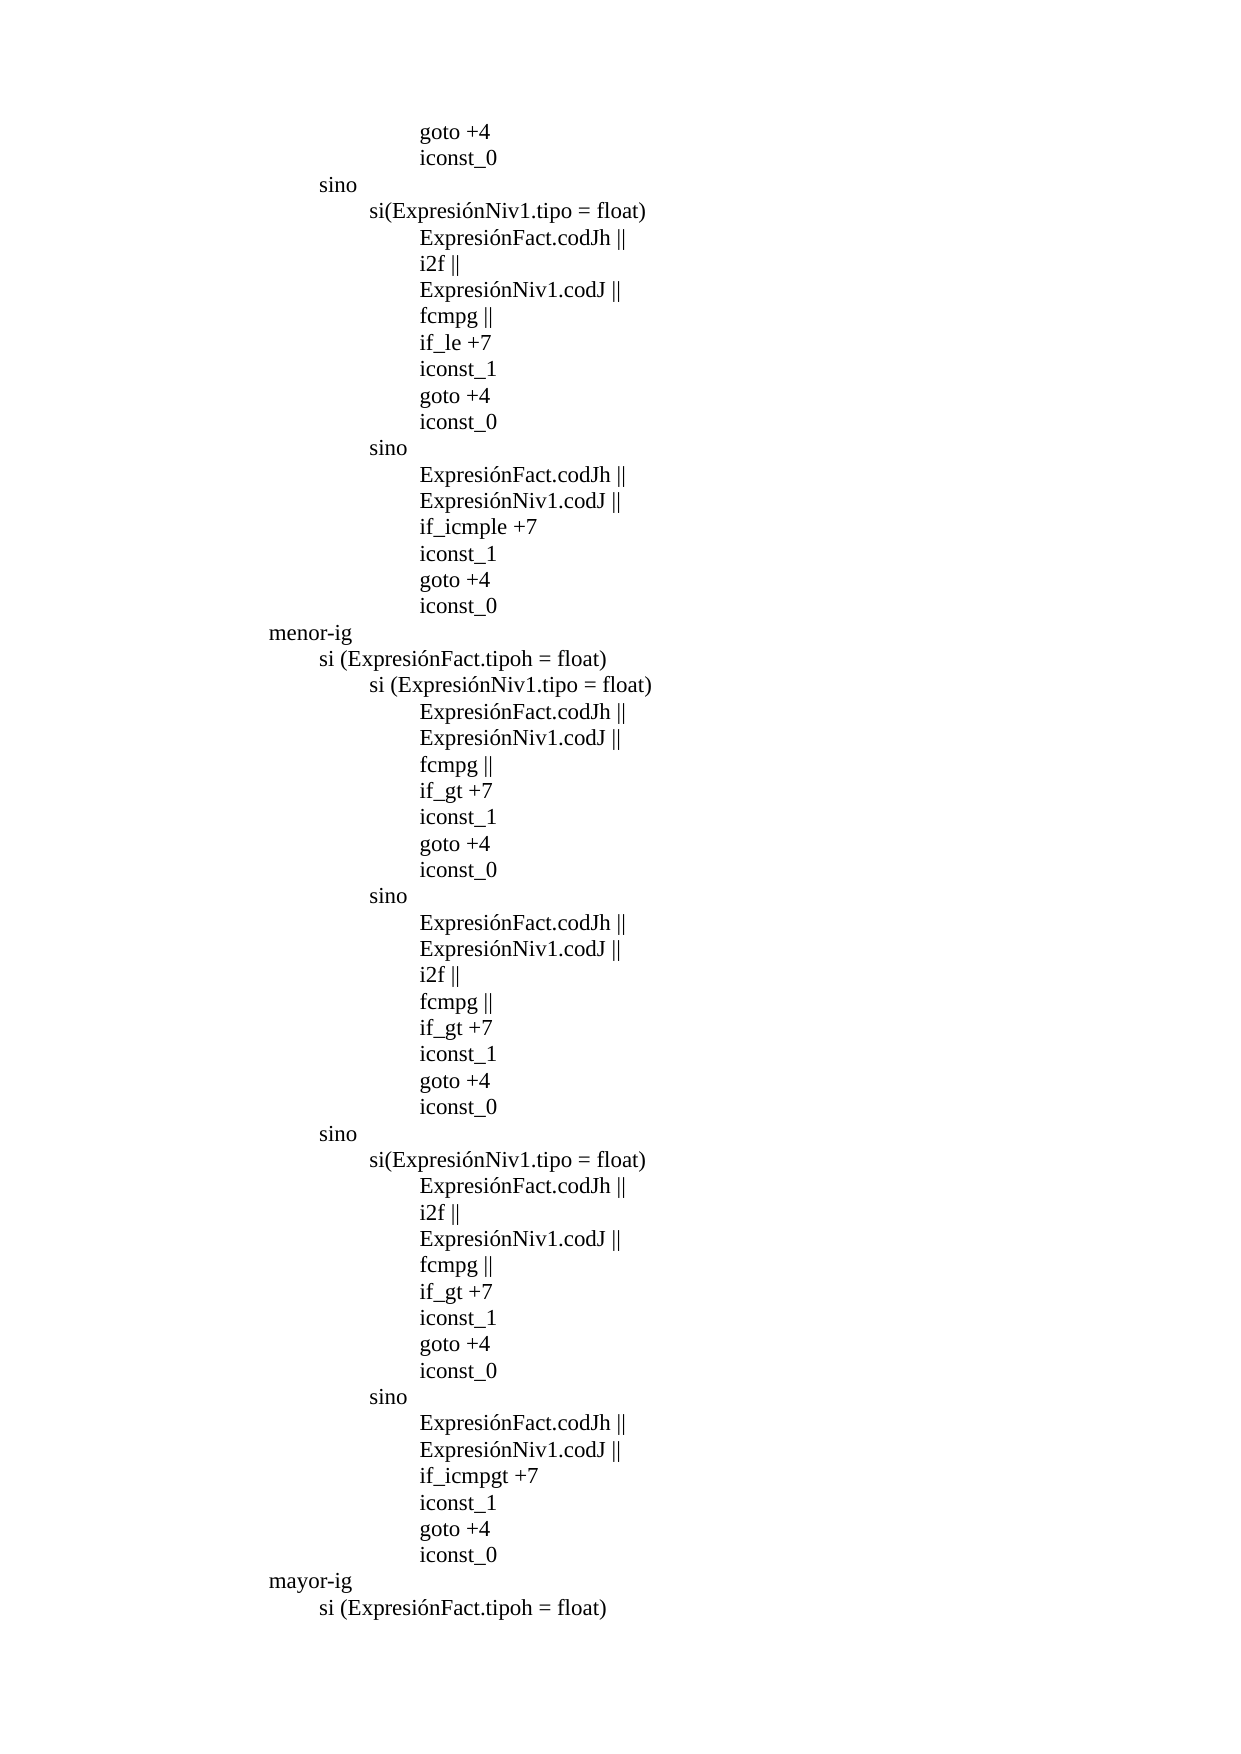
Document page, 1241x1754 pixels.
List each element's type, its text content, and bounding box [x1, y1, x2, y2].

text iconst_0 [118, 1093, 1122, 1119]
text if_icmpgt +7 [118, 1462, 1122, 1488]
text iconst_0 [118, 144, 1122, 171]
text iconst_0 [118, 1541, 1122, 1568]
text si(ExpresiónNiv1.tipo = float) [118, 1146, 1122, 1172]
text if_icmple +7 [118, 513, 1122, 540]
text si (ExpresiónFact.tipoh = float) [118, 645, 1122, 672]
text if_le +7 [118, 329, 1122, 355]
text iconst_1 [118, 1488, 1122, 1515]
text sino [118, 1383, 1122, 1409]
text fcmpg || [118, 988, 1122, 1014]
text i2f || [118, 250, 1122, 276]
text ExpresiónNiv1.codJ || [118, 935, 1122, 961]
text sino [118, 882, 1122, 909]
text ExpresiónNiv1.codJ || [118, 1436, 1122, 1462]
text iconst_1 [118, 540, 1122, 566]
text goto +4 [118, 1330, 1122, 1357]
text goto +4 [118, 118, 1122, 144]
text if_gt +7 [118, 777, 1122, 803]
text si (ExpresiónFact.tipoh = float) [118, 1594, 1122, 1620]
text ExpresiónFact.codJh || [118, 1409, 1122, 1436]
text ExpresiónFact.codJh || [118, 461, 1122, 487]
text i2f || [118, 1199, 1122, 1225]
text si(ExpresiónNiv1.tipo = float) [118, 197, 1122, 223]
text goto +4 [118, 1515, 1122, 1541]
text iconst_0 [118, 408, 1122, 434]
text i2f || [118, 961, 1122, 988]
text iconst_1 [118, 355, 1122, 382]
text ExpresiónFact.codJh || [118, 698, 1122, 724]
text fcmpg || [118, 751, 1122, 777]
text fcmpg || [118, 303, 1122, 329]
text iconst_0 [118, 856, 1122, 882]
text sino [118, 1119, 1122, 1146]
text goto +4 [118, 1067, 1122, 1093]
text fcmpg || [118, 1251, 1122, 1278]
text goto +4 [118, 830, 1122, 856]
text mayor-ig [118, 1568, 1122, 1594]
text si (ExpresiónNiv1.tipo = float) [118, 672, 1122, 698]
text sino [118, 434, 1122, 461]
text ExpresiónNiv1.codJ || [118, 724, 1122, 751]
text iconst_0 [118, 592, 1122, 619]
text goto +4 [118, 566, 1122, 592]
text menor-ig [118, 619, 1122, 645]
text ExpresiónNiv1.codJ || [118, 276, 1122, 303]
text if_gt +7 [118, 1278, 1122, 1304]
text sino [118, 171, 1122, 197]
text ExpresiónFact.codJh || [118, 1172, 1122, 1199]
text ExpresiónFact.codJh || [118, 909, 1122, 935]
text iconst_1 [118, 1304, 1122, 1330]
text ExpresiónNiv1.codJ || [118, 487, 1122, 513]
text iconst_0 [118, 1357, 1122, 1383]
text iconst_1 [118, 1041, 1122, 1067]
text ExpresiónFact.codJh || [118, 223, 1122, 250]
text iconst_1 [118, 803, 1122, 830]
text goto +4 [118, 382, 1122, 408]
text if_gt +7 [118, 1014, 1122, 1041]
text ExpresiónNiv1.codJ || [118, 1225, 1122, 1251]
